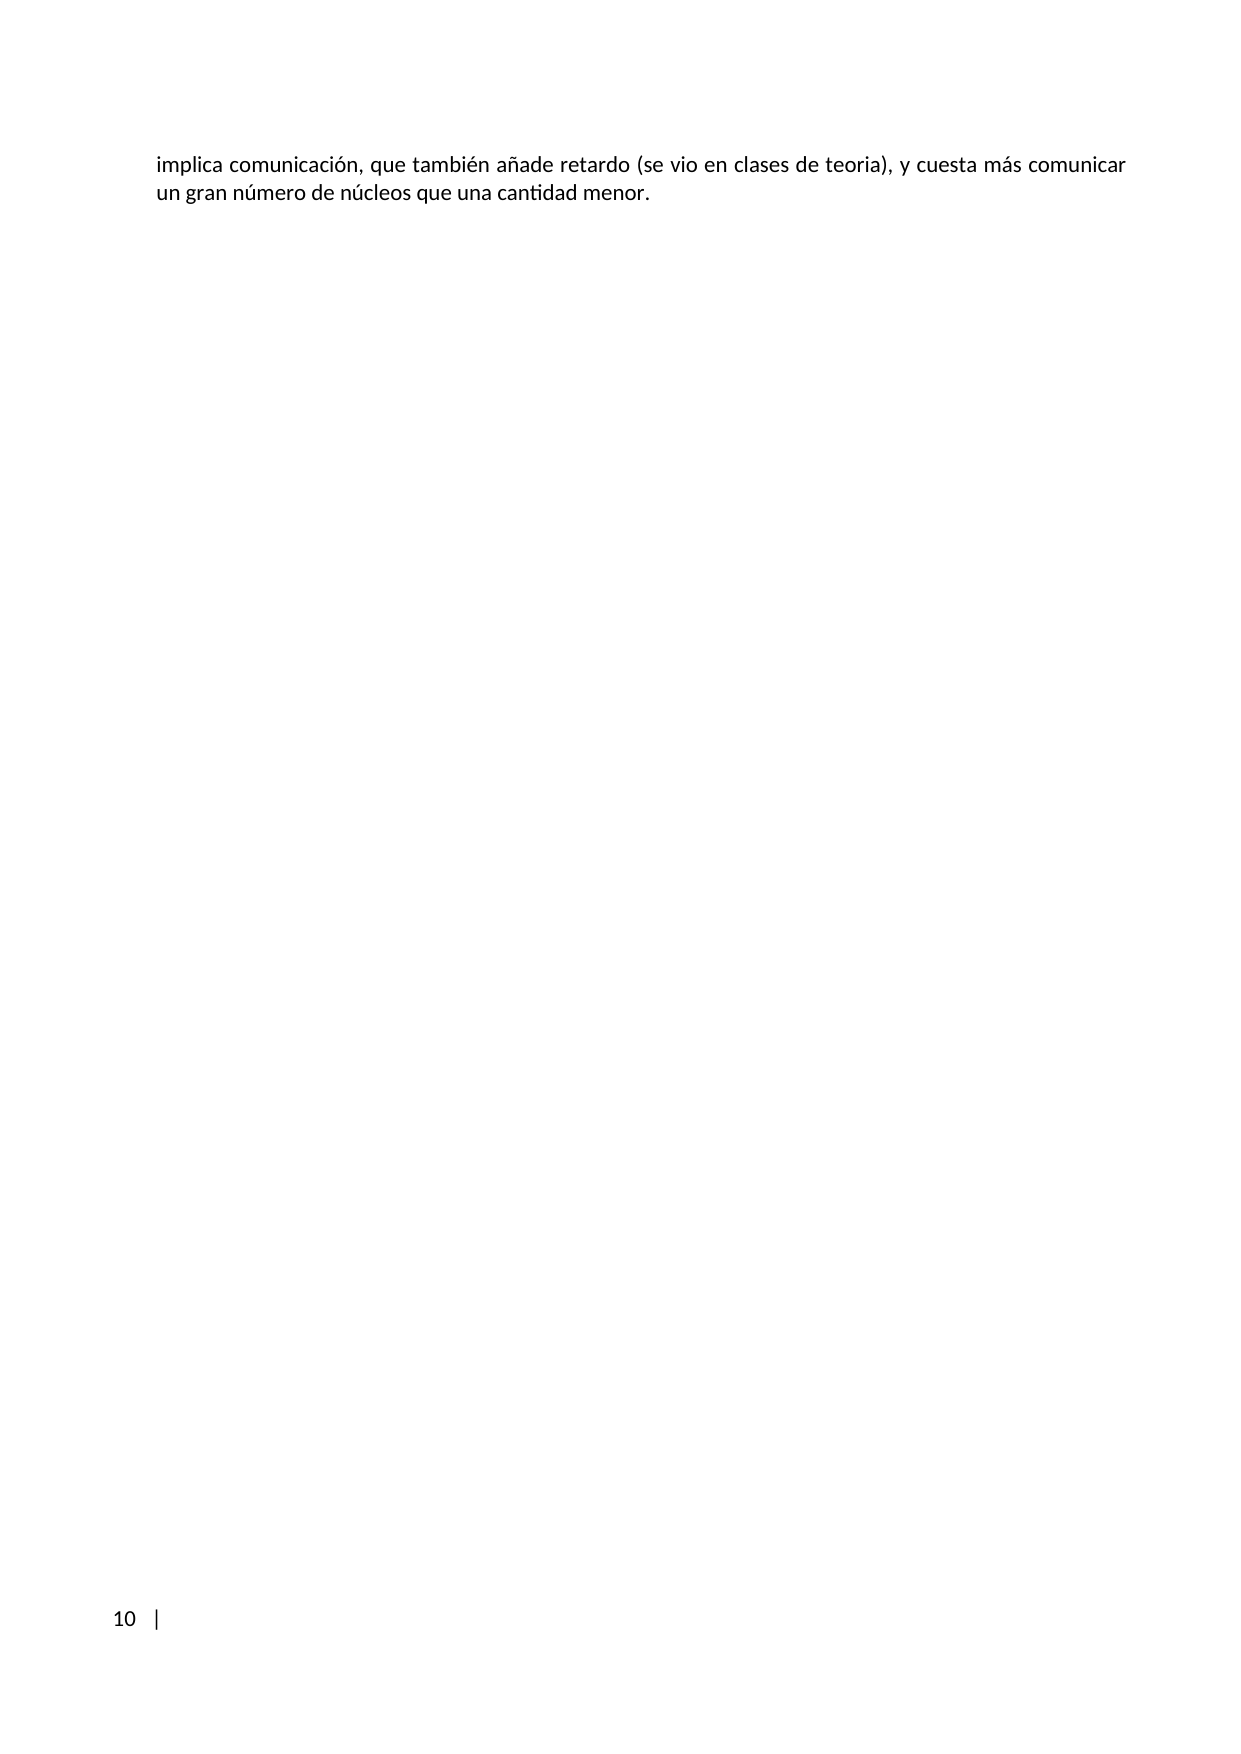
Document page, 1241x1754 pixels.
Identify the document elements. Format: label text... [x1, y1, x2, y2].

list implica comunicación, que también añade retardo (se vio en clases de teoria), y cuesta más comunicar un gran número de núcleos que una cantidad menor. [156, 150, 1128, 206]
